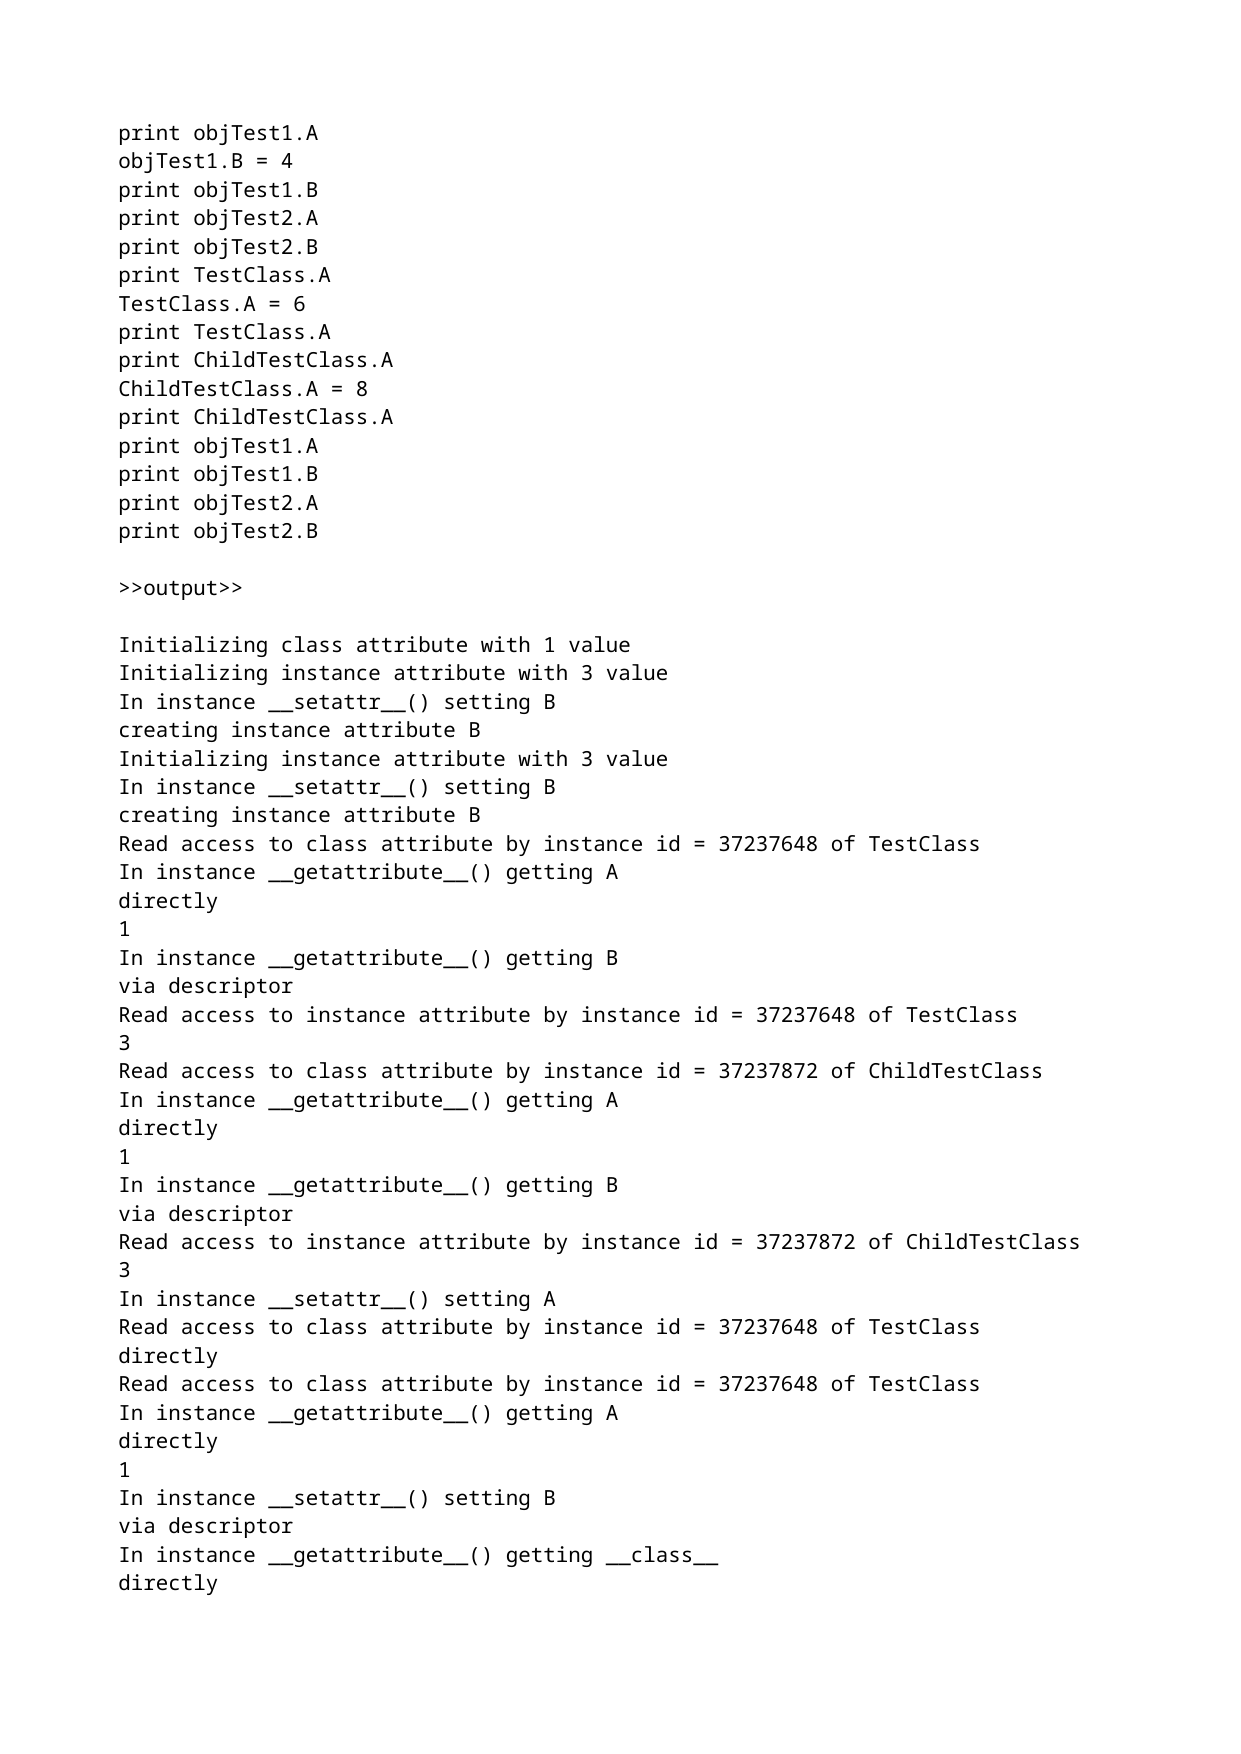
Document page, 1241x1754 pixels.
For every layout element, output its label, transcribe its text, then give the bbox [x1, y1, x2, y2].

text In instance __getattribute__() getting A [118, 1398, 1122, 1426]
text In instance __getattribute__() getting A [118, 857, 1122, 886]
text creating instance attribute B [118, 715, 1122, 744]
text print objTest1.A [118, 431, 1122, 459]
text In instance __getattribute__() getting A [118, 1085, 1122, 1113]
text In instance __setattr__() setting B [118, 687, 1122, 715]
text print objTest1.A [118, 118, 1122, 147]
text Read access to class attribute by instance id = 37237648 of TestClass [118, 1369, 1122, 1398]
text directly [118, 886, 1122, 914]
text objTest1.B = 4 [118, 147, 1122, 175]
text directly [118, 1341, 1122, 1369]
text 1 [118, 1142, 1122, 1170]
text print ChildTestClass.A [118, 402, 1122, 431]
text print objTest2.B [118, 516, 1122, 545]
text creating instance attribute B [118, 801, 1122, 829]
text Initializing class attribute with 1 value [118, 630, 1122, 658]
text print objTest2.A [118, 488, 1122, 516]
text Read access to instance attribute by instance id = 37237648 of TestClass [118, 1000, 1122, 1028]
text In instance __getattribute__() getting B [118, 1170, 1122, 1199]
text In instance __setattr__() setting B [118, 1483, 1122, 1512]
text In instance __setattr__() setting B [118, 772, 1122, 801]
text directly [118, 1113, 1122, 1142]
text In instance __setattr__() setting A [118, 1284, 1122, 1312]
text Read access to class attribute by instance id = 37237648 of TestClass [118, 829, 1122, 857]
text via descriptor [118, 1512, 1122, 1540]
text print objTest2.A [118, 203, 1122, 232]
text Read access to class attribute by instance id = 37237648 of TestClass [118, 1312, 1122, 1341]
text ChildTestClass.A = 8 [118, 374, 1122, 402]
text >>output>> [118, 573, 1122, 602]
text 3 [118, 1028, 1122, 1057]
text directly [118, 1568, 1122, 1597]
text 3 [118, 1256, 1122, 1284]
text directly [118, 1426, 1122, 1455]
text In instance __getattribute__() getting __class__ [118, 1540, 1122, 1568]
text Read access to instance attribute by instance id = 37237872 of ChildTestClass [118, 1227, 1122, 1256]
text print objTest1.B [118, 459, 1122, 488]
text print objTest2.B [118, 232, 1122, 260]
text print TestClass.A [118, 317, 1122, 346]
text 1 [118, 1455, 1122, 1483]
text Initializing instance attribute with 3 value [118, 658, 1122, 687]
text Read access to class attribute by instance id = 37237872 of ChildTestClass [118, 1057, 1122, 1085]
text In instance __getattribute__() getting B [118, 943, 1122, 971]
text TestClass.A = 6 [118, 289, 1122, 317]
text via descriptor [118, 1199, 1122, 1227]
text 1 [118, 914, 1122, 943]
text Initializing instance attribute with 3 value [118, 744, 1122, 772]
text print ChildTestClass.A [118, 346, 1122, 374]
text print objTest1.B [118, 175, 1122, 203]
text via descriptor [118, 971, 1122, 1000]
text print TestClass.A [118, 260, 1122, 289]
